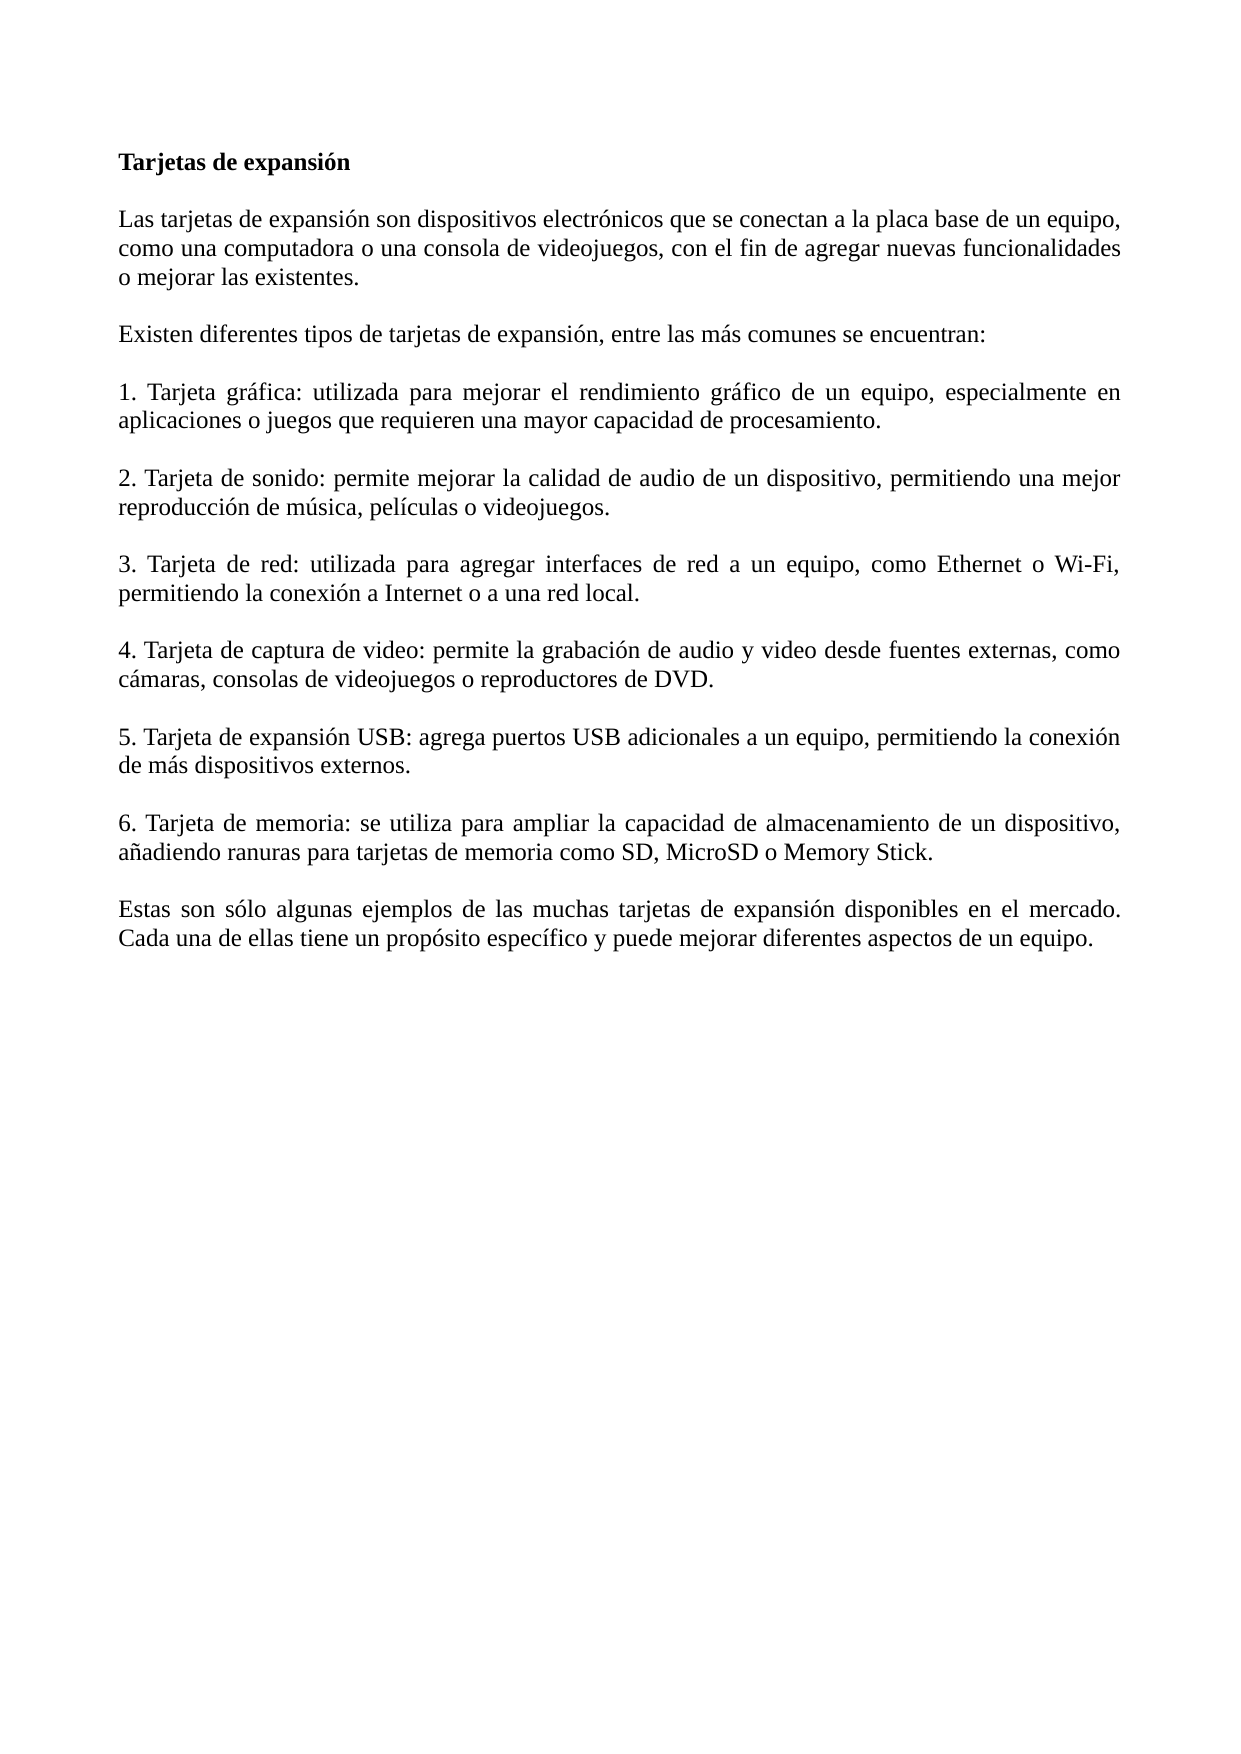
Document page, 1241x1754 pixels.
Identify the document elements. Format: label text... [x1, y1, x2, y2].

text Tarjetas de expansión [118, 147, 1122, 176]
text Estas son sólo algunas ejemplos de las muchas tarjetas de expansión disponibles en el mercado. Cada una de ellas tiene un propósito específico y puede mejorar diferentes aspectos de un equipo. [118, 894, 1122, 952]
text 6. Tarjeta de memoria: se utiliza para ampliar la capacidad de almacenamiento de un dispositivo, añadiendo ranuras para tarjetas de memoria como SD, MicroSD o Memory Stick. [118, 808, 1122, 866]
text 2. Tarjeta de sonido: permite mejorar la calidad de audio de un dispositivo, permitiendo una mejor reproducción de música, películas o videojuegos. [118, 463, 1122, 521]
text 5. Tarjeta de expansión USB: agrega puertos USB adicionales a un equipo, permitiendo la conexión de más dispositivos externos. [118, 722, 1122, 779]
text 1. Tarjeta gráfica: utilizada para mejorar el rendimiento gráfico de un equipo, especialmente en aplicaciones o juegos que requieren una mayor capacidad de procesamiento. [118, 377, 1122, 434]
text 4. Tarjeta de captura de video: permite la grabación de audio y video desde fuentes externas, como cámaras, consolas de videojuegos o reproductores de DVD. [118, 636, 1122, 693]
text Las tarjetas de expansión son dispositivos electrónicos que se conectan a la placa base de un equipo, como una computadora o una consola de videojuegos, con el fin de agregar nuevas funcionalidades o mejorar las existentes. [118, 204, 1122, 291]
text Existen diferentes tipos de tarjetas de expansión, entre las más comunes se encuentran: [118, 319, 1122, 348]
text 3. Tarjeta de red: utilizada para agregar interfaces de red a un equipo, como Ethernet o Wi-Fi, permitiendo la conexión a Internet o a una red local. [118, 549, 1122, 607]
